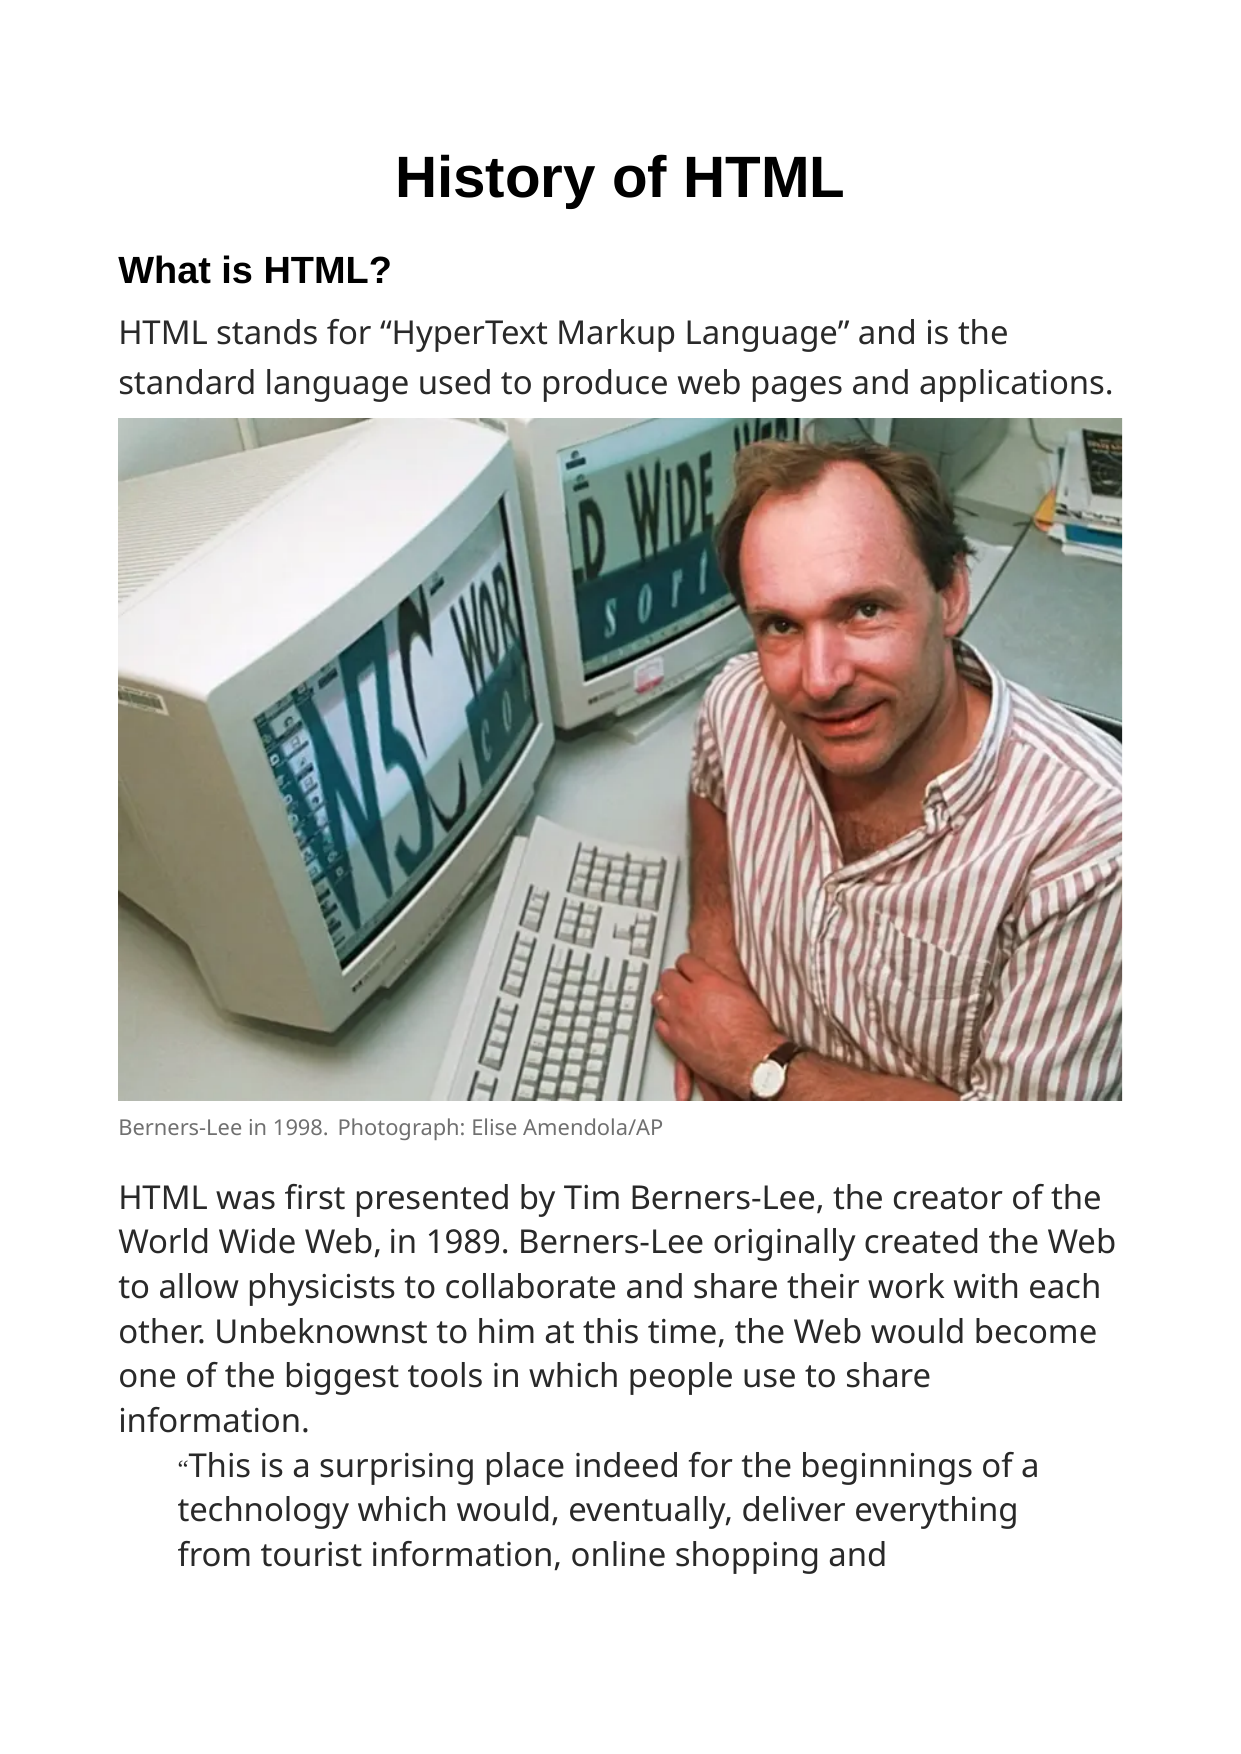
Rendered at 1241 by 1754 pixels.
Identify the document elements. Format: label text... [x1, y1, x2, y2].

text Berners-Lee in 1998. Photograph: Elise Amendola/AP [118, 1101, 1122, 1145]
title History of HTML [118, 143, 1122, 210]
subtitle What is HTML? [118, 248, 1122, 291]
picture [118, 418, 1123, 1101]
text HTML stands for “HyperText Markup Language” and is the standard language used to produce web pages and applications. [118, 304, 1122, 404]
text “This is a surprising place indeed for the beginnings of a technology which would, eventually, deliver everything from tourist information, online shopping and [177, 1442, 1063, 1576]
text HTML was first presented by Tim Berners-Lee, the creator of the World Wide Web, in 1989. Berners-Lee originally created the Web to allow physicists to collaborate and share their work with each other. Unbeknownst to him at this time, the Web would become one of the biggest tools in which people use to share information. [118, 1174, 1122, 1442]
